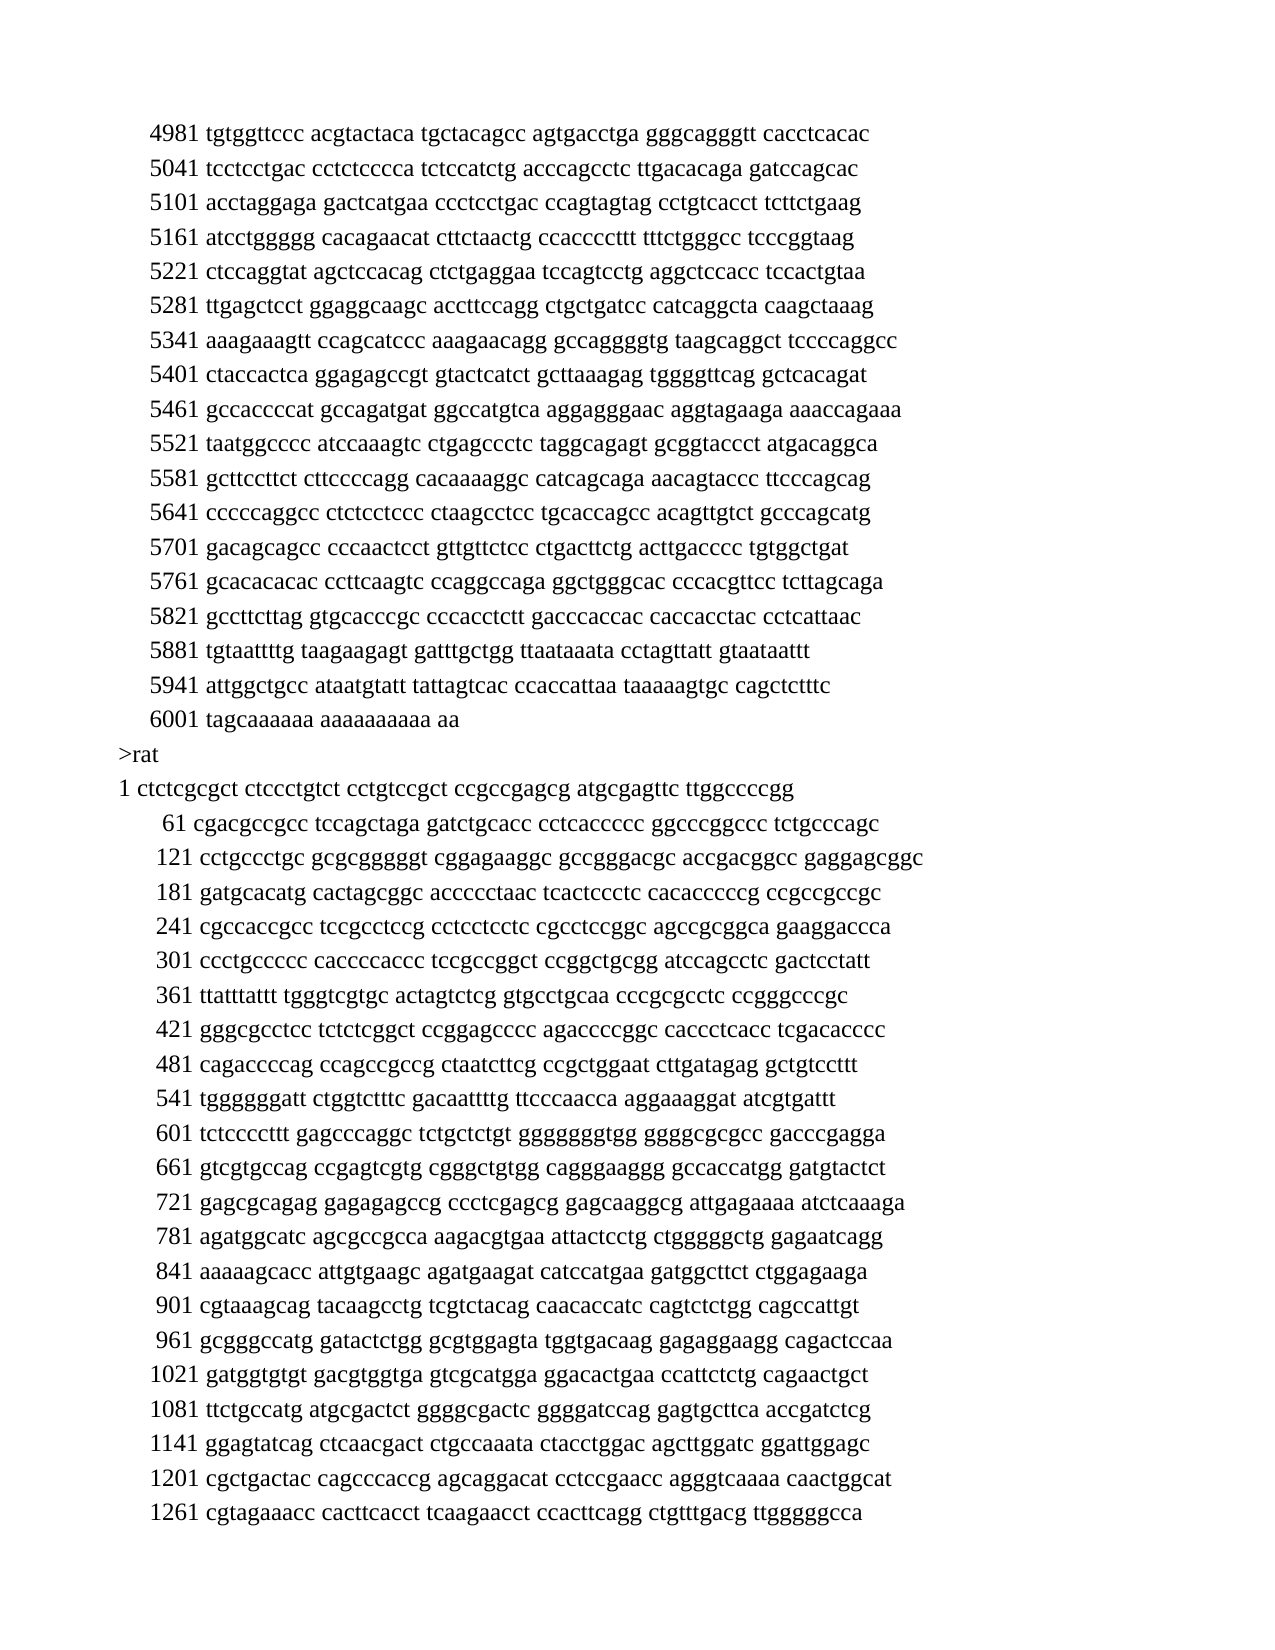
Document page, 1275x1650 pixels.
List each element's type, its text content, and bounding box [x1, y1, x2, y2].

text 5041 tcctcctgac cctctcccca tctccatctg acccagcctc ttgacacaga gatccagcac [118, 153, 1157, 181]
text 901 cgtaaagcag tacaagcctg tcgtctacag caacaccatc cagtctctgg cagccattgt [118, 1290, 1157, 1319]
text 5881 tgtaattttg taagaagagt gatttgctgg ttaataaata cctagttatt gtaataattt [118, 635, 1157, 664]
text 1 ctctcgcgct ctccctgtct cctgtccgct ccgccgagcg atgcgagttc ttggccccgg [118, 773, 1157, 802]
text 5341 aaagaaagtt ccagcatccc aaagaacagg gccaggggtg taagcaggct tccccaggcc [118, 325, 1157, 354]
text 1081 ttctgccatg atgcgactct ggggcgactc ggggatccag gagtgcttca accgatctcg [118, 1394, 1157, 1423]
text 541 tggggggatt ctggtctttc gacaattttg ttcccaacca aggaaaggat atcgtgattt [118, 1083, 1157, 1112]
text 5521 taatggcccc atccaaagtc ctgagccctc taggcagagt gcggtaccct atgacaggca [118, 428, 1157, 457]
text 1201 cgctgactac cagcccaccg agcaggacat cctccgaacc agggtcaaaa caactggcat [118, 1463, 1157, 1492]
text 421 gggcgcctcc tctctcggct ccggagcccc agaccccggc caccctcacc tcgacacccc [118, 1014, 1157, 1043]
text 241 cgccaccgcc tccgcctccg cctcctcctc cgcctccggc agccgcggca gaaggaccca [118, 911, 1157, 940]
text 5401 ctaccactca ggagagccgt gtactcatct gcttaaagag tggggttcag gctcacagat [118, 359, 1157, 388]
text 661 gtcgtgccag ccgagtcgtg cgggctgtgg cagggaaggg gccaccatgg gatgtactct [118, 1152, 1157, 1181]
text 181 gatgcacatg cactagcggc accccctaac tcactccctc cacacccccg ccgccgccgc [118, 877, 1157, 905]
text 5941 attggctgcc ataatgtatt tattagtcac ccaccattaa taaaaagtgc cagctctttc [118, 670, 1157, 698]
text 61 cgacgccgcc tccagctaga gatctgcacc cctcaccccc ggcccggccc tctgcccagc [118, 808, 1157, 836]
text 4981 tgtggttccc acgtactaca tgctacagcc agtgacctga gggcagggtt cacctcacac [118, 118, 1157, 147]
text 5461 gccaccccat gccagatgat ggccatgtca aggagggaac aggtagaaga aaaccagaaa [118, 394, 1157, 423]
text 121 cctgccctgc gcgcgggggt cggagaaggc gccgggacgc accgacggcc gaggagcggc [118, 842, 1157, 871]
text 721 gagcgcagag gagagagccg ccctcgagcg gagcaaggcg attgagaaaa atctcaaaga [118, 1187, 1157, 1216]
text 5821 gccttcttag gtgcacccgc cccacctctt gacccaccac caccacctac cctcattaac [118, 601, 1157, 629]
text 301 ccctgccccc caccccaccc tccgccggct ccggctgcgg atccagcctc gactcctatt [118, 946, 1157, 974]
text 5101 acctaggaga gactcatgaa ccctcctgac ccagtagtag cctgtcacct tcttctgaag [118, 187, 1157, 216]
text 1261 cgtagaaacc cacttcacct tcaagaacct ccacttcagg ctgtttgacg ttgggggcca [118, 1497, 1157, 1526]
text 5281 ttgagctcct ggaggcaagc accttccagg ctgctgatcc catcaggcta caagctaaag [118, 291, 1157, 319]
text 5701 gacagcagcc cccaactcct gttgttctcc ctgacttctg acttgacccc tgtggctgat [118, 532, 1157, 561]
text 6001 tagcaaaaaa aaaaaaaaaa aa [118, 704, 1157, 733]
text >rat [118, 739, 1157, 767]
text 5761 gcacacacac ccttcaagtc ccaggccaga ggctgggcac cccacgttcc tcttagcaga [118, 566, 1157, 595]
text 5581 gcttccttct cttccccagg cacaaaaggc catcagcaga aacagtaccc ttcccagcag [118, 463, 1157, 492]
text 1021 gatggtgtgt gacgtggtga gtcgcatgga ggacactgaa ccattctctg cagaactgct [118, 1359, 1157, 1388]
text 781 agatggcatc agcgccgcca aagacgtgaa attactcctg ctgggggctg gagaatcagg [118, 1221, 1157, 1250]
text 5161 atcctggggg cacagaacat cttctaactg ccaccccttt tttctgggcc tcccggtaag [118, 222, 1157, 250]
text 5641 cccccaggcc ctctcctccc ctaagcctcc tgcaccagcc acagttgtct gcccagcatg [118, 497, 1157, 526]
text 1141 ggagtatcag ctcaacgact ctgccaaata ctacctggac agcttggatc ggattggagc [118, 1428, 1157, 1457]
text 961 gcgggccatg gatactctgg gcgtggagta tggtgacaag gagaggaagg cagactccaa [118, 1325, 1157, 1354]
text 601 tctccccttt gagcccaggc tctgctctgt gggggggtgg ggggcgcgcc gacccgagga [118, 1118, 1157, 1147]
text 5221 ctccaggtat agctccacag ctctgaggaa tccagtcctg aggctccacc tccactgtaa [118, 256, 1157, 285]
text 361 ttatttattt tgggtcgtgc actagtctcg gtgcctgcaa cccgcgcctc ccgggcccgc [118, 980, 1157, 1009]
text 841 aaaaagcacc attgtgaagc agatgaagat catccatgaa gatggcttct ctggagaaga [118, 1256, 1157, 1285]
text 481 cagaccccag ccagccgccg ctaatcttcg ccgctggaat cttgatagag gctgtccttt [118, 1049, 1157, 1078]
